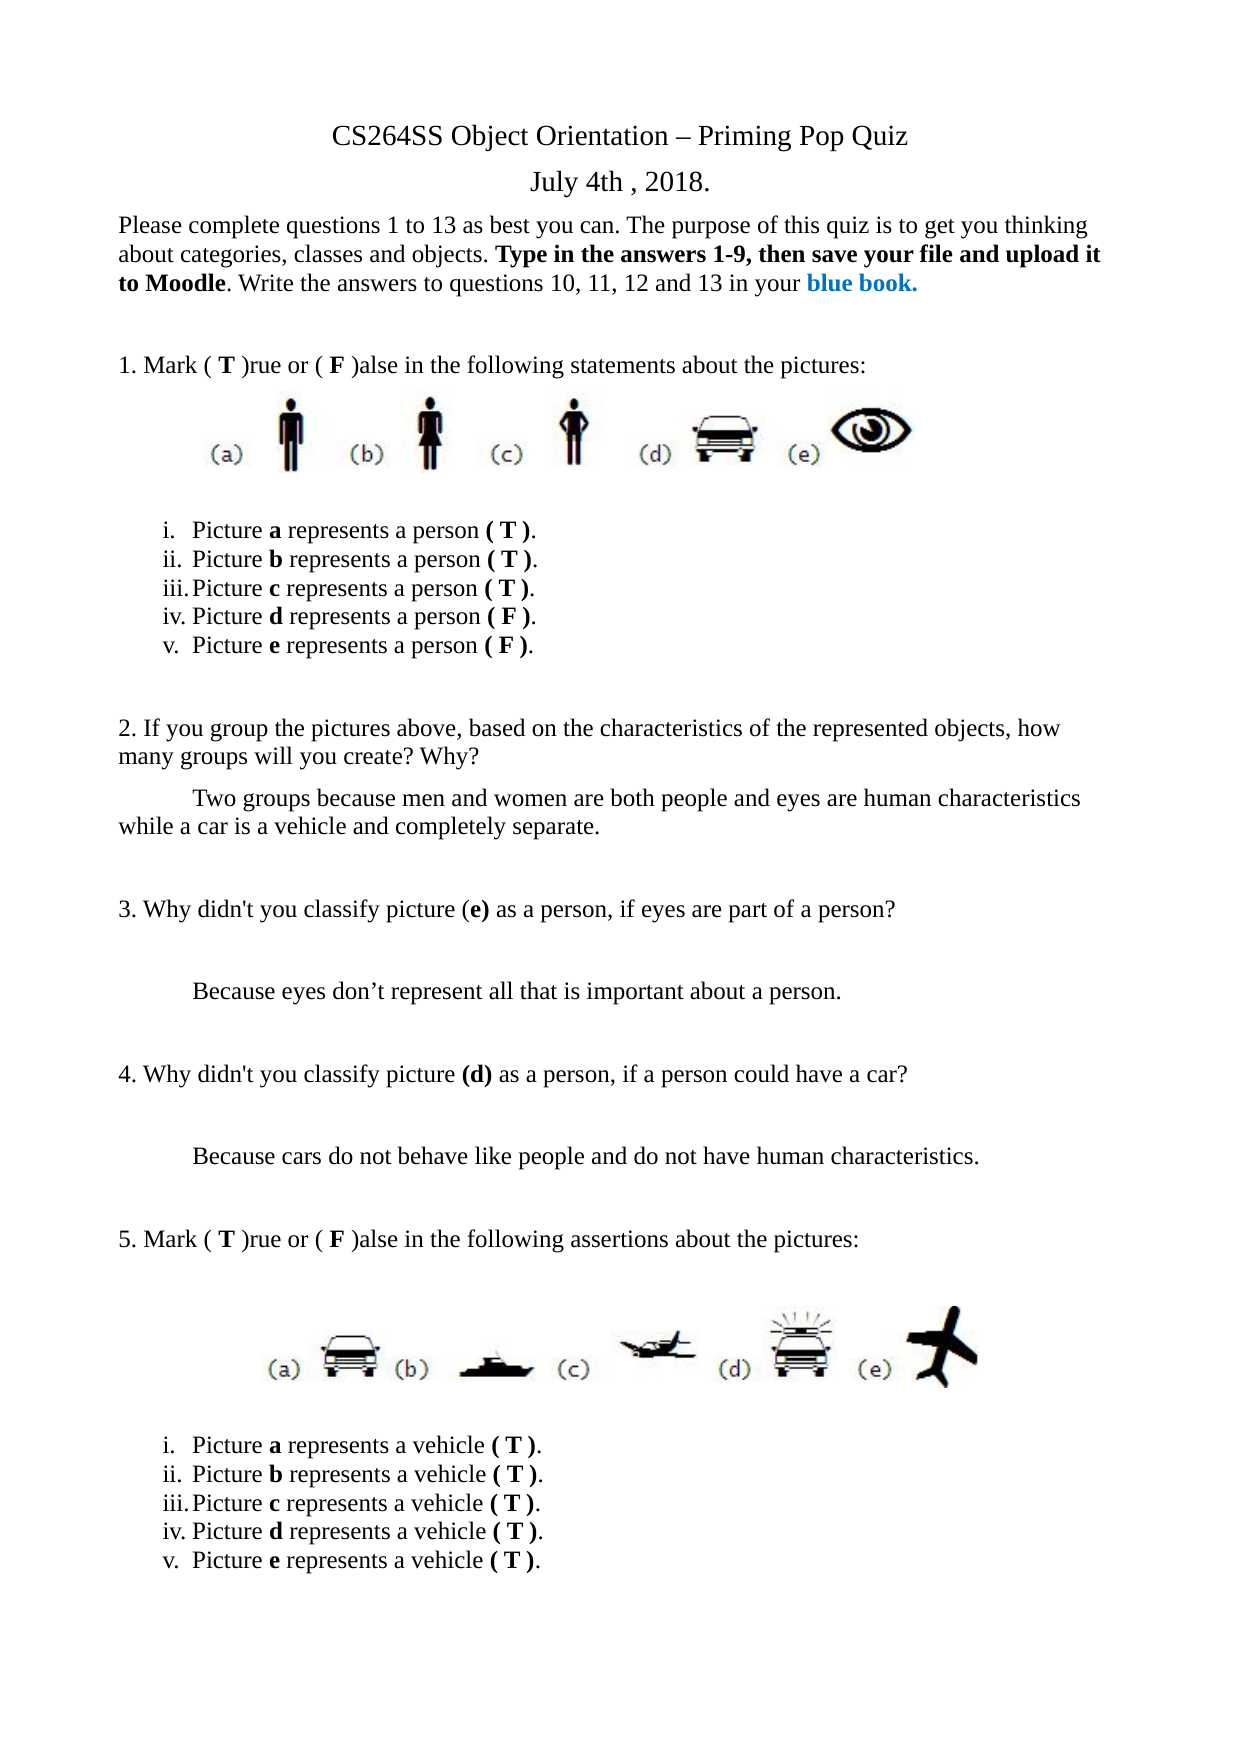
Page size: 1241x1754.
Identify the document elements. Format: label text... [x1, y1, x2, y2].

text July 4th , 2018. [118, 164, 1122, 198]
text Two groups because men and women are both people and eyes are human characteristics while a car is a vehicle and completely separate. [118, 783, 1122, 840]
text Please complete questions 1 to 13 as best you can. The purpose of this quiz is to get you thinking about categories, classes and objects. Type in the answers 1-9, then save your file and upload it to Moodle. Write the answers to questions 10, 11, 12 and 13 in your blue book. [118, 210, 1122, 296]
list Picture b represents a vehicle ( T ). [162, 1459, 1122, 1488]
list Picture d represents a person ( F ). [162, 601, 1122, 630]
list Picture e represents a person ( F ). [162, 630, 1122, 659]
list Picture a represents a person ( T ). [162, 515, 1122, 544]
text 1. Mark ( T )rue or ( F )alse in the following statements about the pictures: [118, 350, 1122, 379]
list Picture c represents a person ( T ). [162, 573, 1122, 601]
list Picture c represents a vehicle ( T ). [162, 1488, 1122, 1516]
text 2. If you group the pictures above, based on the characteristics of the represented objects, how many groups will you create? Why? [118, 713, 1122, 770]
list Picture a represents a vehicle ( T ). [162, 1430, 1122, 1459]
text 4. Why didn't you classify picture (d) as a person, if a person could have a car? [118, 1059, 1122, 1088]
list Picture b represents a person ( T ). [162, 544, 1122, 573]
text CS264SS Object Orientation – Priming Pop Quiz [118, 118, 1122, 152]
text 3. Why didn't you classify picture (e) as a person, if eyes are part of a person? [118, 894, 1122, 923]
text Because eyes don’t represent all that is important about a person. [118, 976, 1122, 1005]
list Picture d represents a vehicle ( T ). [162, 1516, 1122, 1545]
text Because cars do not behave like people and do not have human characteristics. [118, 1141, 1122, 1170]
list Picture e represents a vehicle ( T ). [162, 1545, 1122, 1574]
text 5. Mark ( T )rue or ( F )alse in the following assertions about the pictures: [118, 1224, 1122, 1253]
